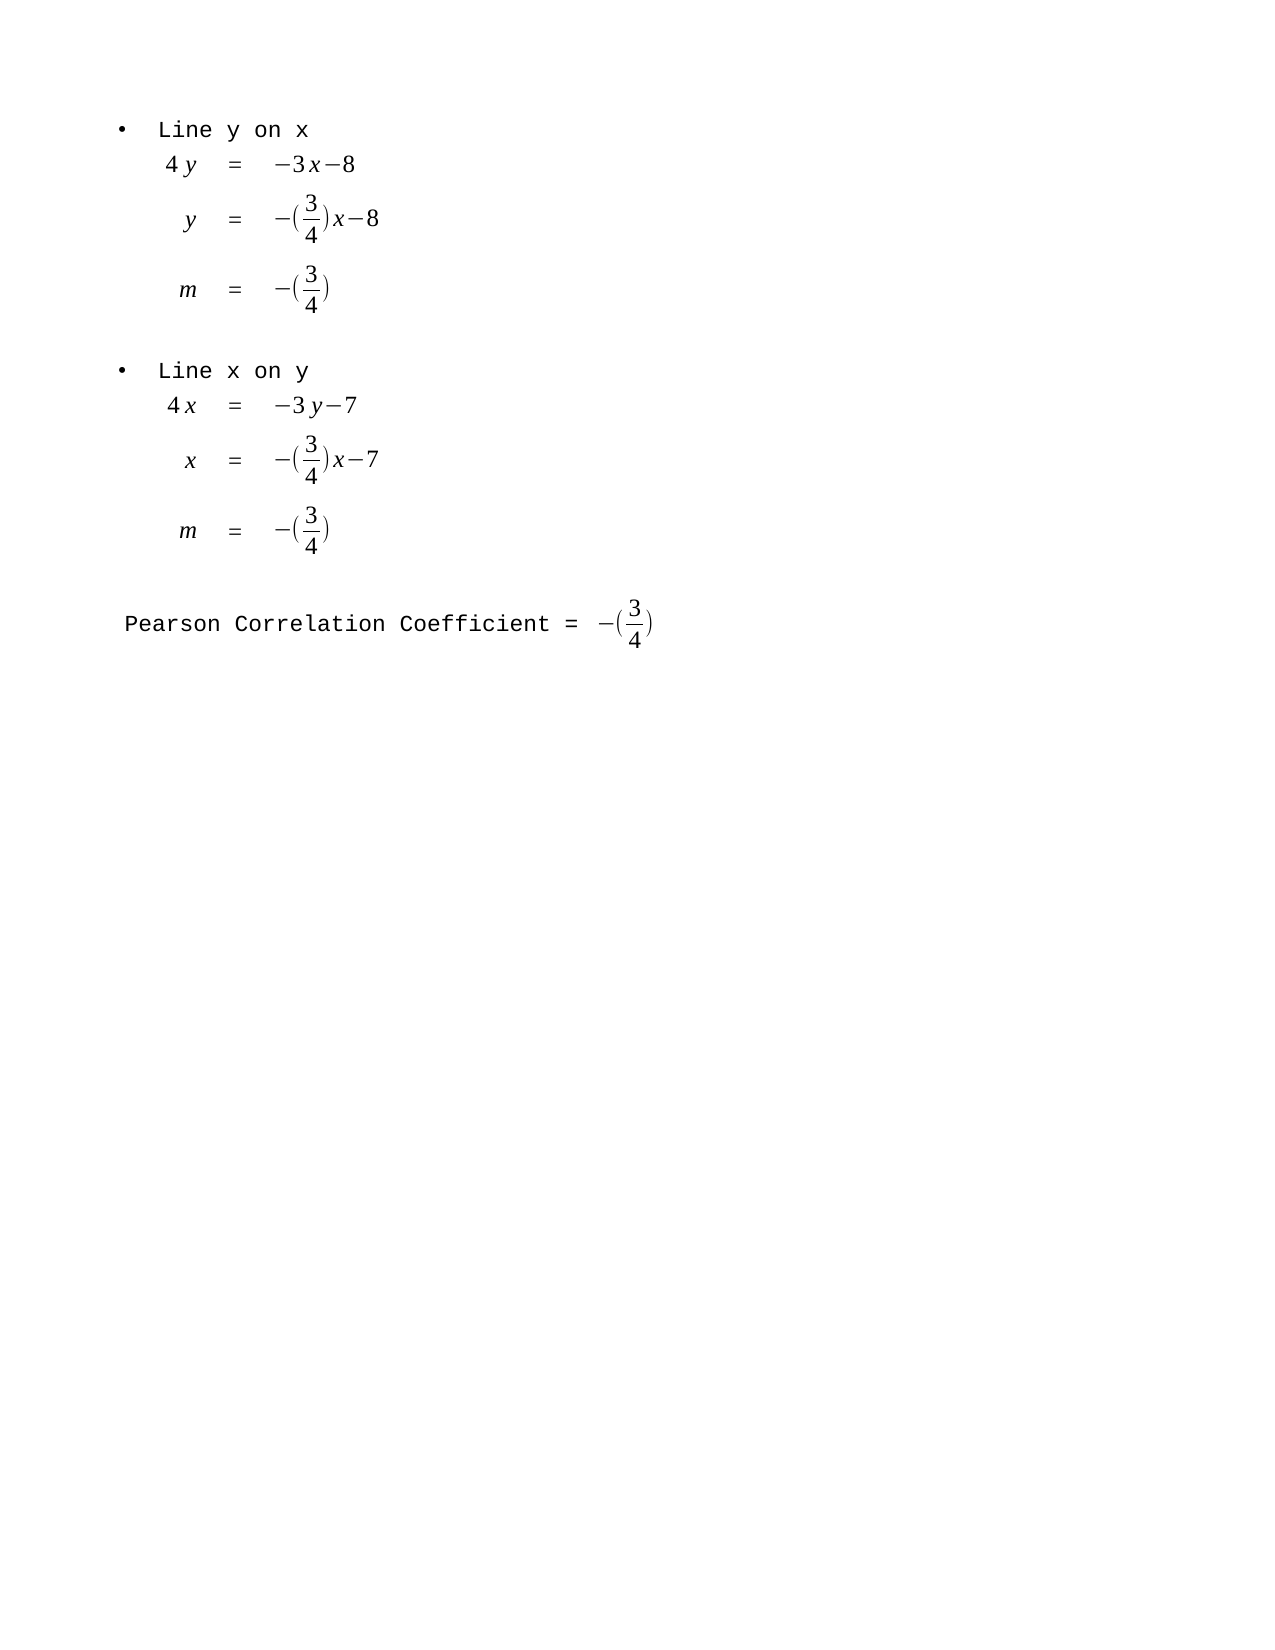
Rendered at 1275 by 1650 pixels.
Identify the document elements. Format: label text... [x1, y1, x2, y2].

table_cell [249, 425, 1156, 496]
table_cell [249, 184, 1157, 255]
table_cell [136, 425, 221, 496]
table_cell [136, 255, 221, 325]
table_header [136, 385, 221, 425]
table_cell [136, 496, 221, 566]
table_cell [249, 496, 1156, 566]
table_header = [221, 385, 249, 425]
list Line y on x [118, 118, 1157, 144]
table_header [249, 144, 1157, 184]
table_header [136, 144, 221, 184]
table_cell [136, 184, 221, 255]
table_cell = [221, 184, 249, 255]
table_cell = [221, 255, 249, 325]
table_cell = [221, 425, 249, 496]
table_header = [221, 144, 249, 184]
list Line x on y [118, 359, 1157, 385]
table_header [249, 385, 1156, 425]
table_cell = [221, 496, 249, 566]
table_cell [249, 255, 1157, 325]
text Pearson Correlation Coefficient = [118, 595, 1157, 654]
